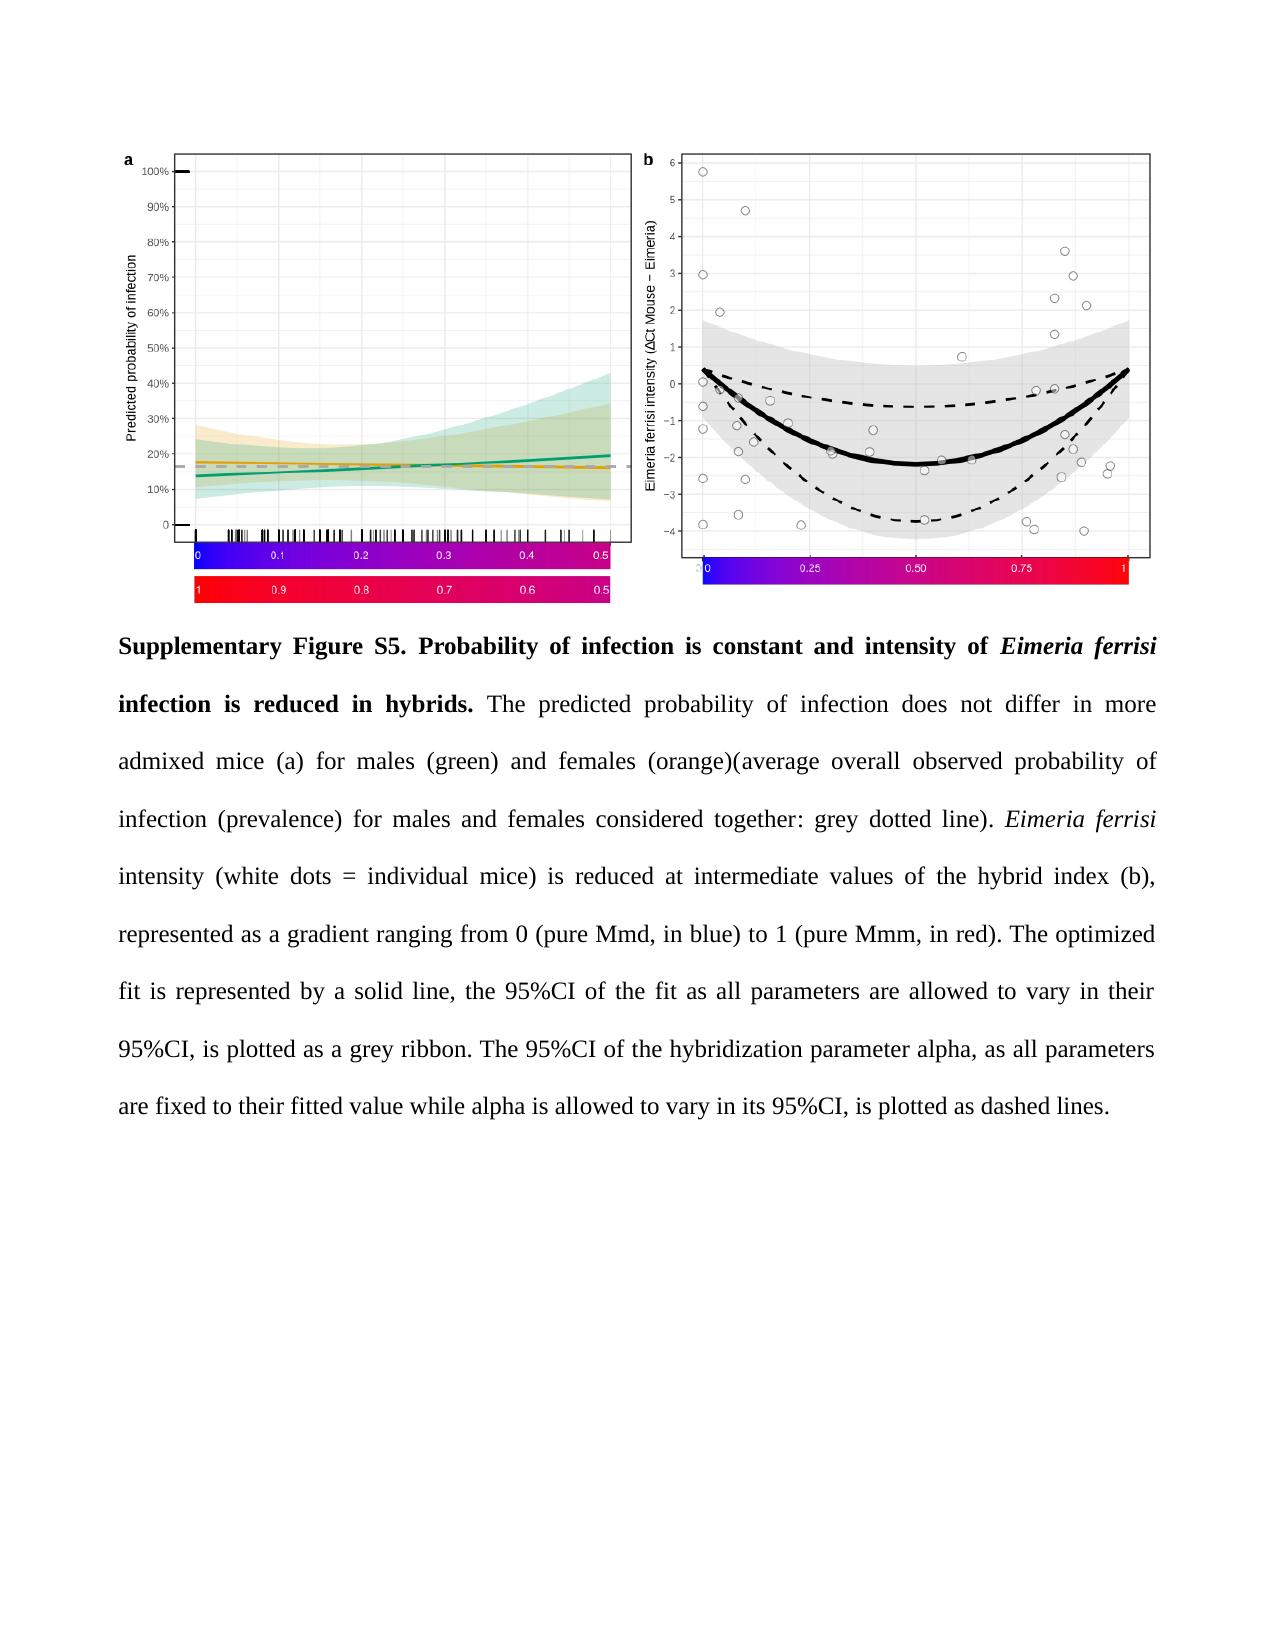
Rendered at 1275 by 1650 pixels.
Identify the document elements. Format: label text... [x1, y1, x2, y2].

text Supplementary Figure S5. Probability of infection is constant and intensity of Eimeria ferrisi infection is reduced in hybrids. The predicted probability of infection does not differ in more admixed mice (a) for males (green) and females (orange)(average overall observed probability of infection (prevalence) for males and females considered together: grey dotted line). Eimeria ferrisi intensity (white dots = individual mice) is reduced at intermediate values of the hybrid index (b), represented as a gradient ranging from 0 (pure Mmd, in blue) to 1 (pure Mmm, in red). The optimized fit is represented by a solid line, the 95%CI of the fit as all parameters are allowed to vary in their 95%CI, is plotted as a grey ribbon. The 95%CI of the hybridization parameter alpha, as all parameters are fixed to their fitted value while alpha is allowed to vary in its 95%CI, is plotted as dashed lines. [118, 631, 1157, 1120]
picture [118, 146, 1157, 603]
